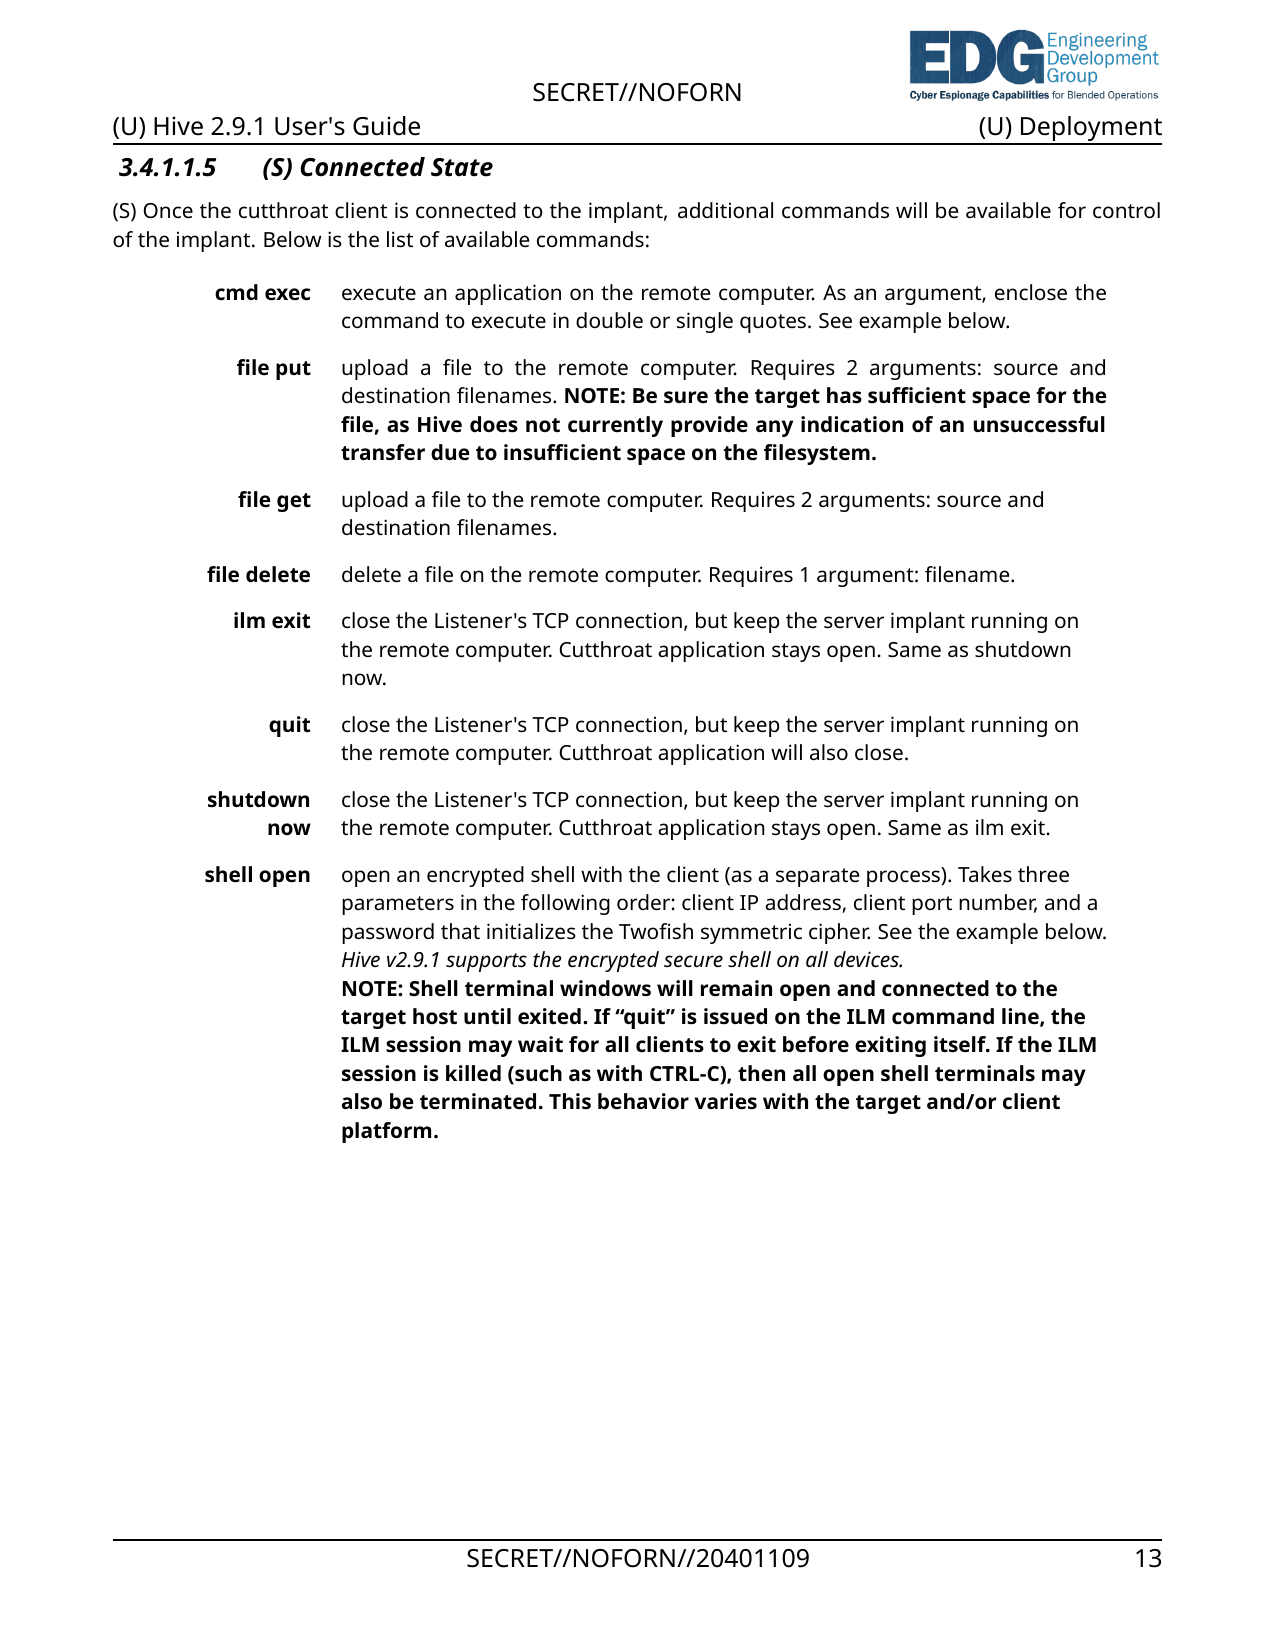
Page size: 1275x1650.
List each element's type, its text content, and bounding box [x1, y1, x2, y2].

table_header execute an application on the remote computer. As an argument, enclose the command to execute in double or single quotes. See example below. [326, 269, 1122, 344]
table_cell quit [153, 701, 326, 776]
table_cell close the Listener's TCP connection, but keep the server implant running on the remote computer. Cutthroat application stays open. Same as shutdown now. [326, 598, 1122, 701]
table_cell upload a file to the remote computer. Requires 2 arguments: source and destination filenames. NOTE: Be sure the target has sufficient space for the file, as Hive does not currently provide any indication of an unsuccessful transfer due to insufficient space on the filesystem. [326, 344, 1122, 476]
table_cell shell open [153, 851, 326, 1153]
table_cell file get [153, 476, 326, 551]
table_cell upload a file to the remote computer. Requires 2 arguments: source and destination filenames. [326, 476, 1122, 551]
table_header cmd exec [153, 269, 326, 344]
subtitle (S) Connected State [112, 150, 1162, 184]
picture [904, 27, 1163, 104]
text (S) Once the cutthroat client is connected to the implant, additional commands will be available for control of the implant. Below is the list of available commands: [112, 196, 1162, 254]
table_cell file delete [153, 551, 326, 597]
table_cell open an encrypted shell with the client (as a separate process). Takes three parameters in the following order: client IP address, client port number, and a password that initializes the Twofish symmetric cipher. See the example below. Hive v2.9.1 supports the encrypted secure shell on all devices. NOTE: Shell terminal windows will remain open and connected to the target host until exited. If “quit” is issued on the ILM command line, the ILM session may wait for all clients to exit before exiting itself. If the ILM session is killed (such as with CTRL-C), then all open shell terminals may also be terminated. This behavior varies with the target and/or client platform. [326, 851, 1122, 1153]
table_cell ilm exit [153, 598, 326, 701]
table_cell file put [153, 344, 326, 476]
table_cell close the Listener's TCP connection, but keep the server implant running on the remote computer. Cutthroat application will also close. [326, 701, 1122, 776]
table_cell close the Listener's TCP connection, but keep the server implant running on the remote computer. Cutthroat application stays open. Same as ilm exit. [326, 776, 1122, 851]
table_cell shutdown now [153, 776, 326, 851]
table_cell delete a file on the remote computer. Requires 1 argument: filename. [326, 551, 1122, 597]
